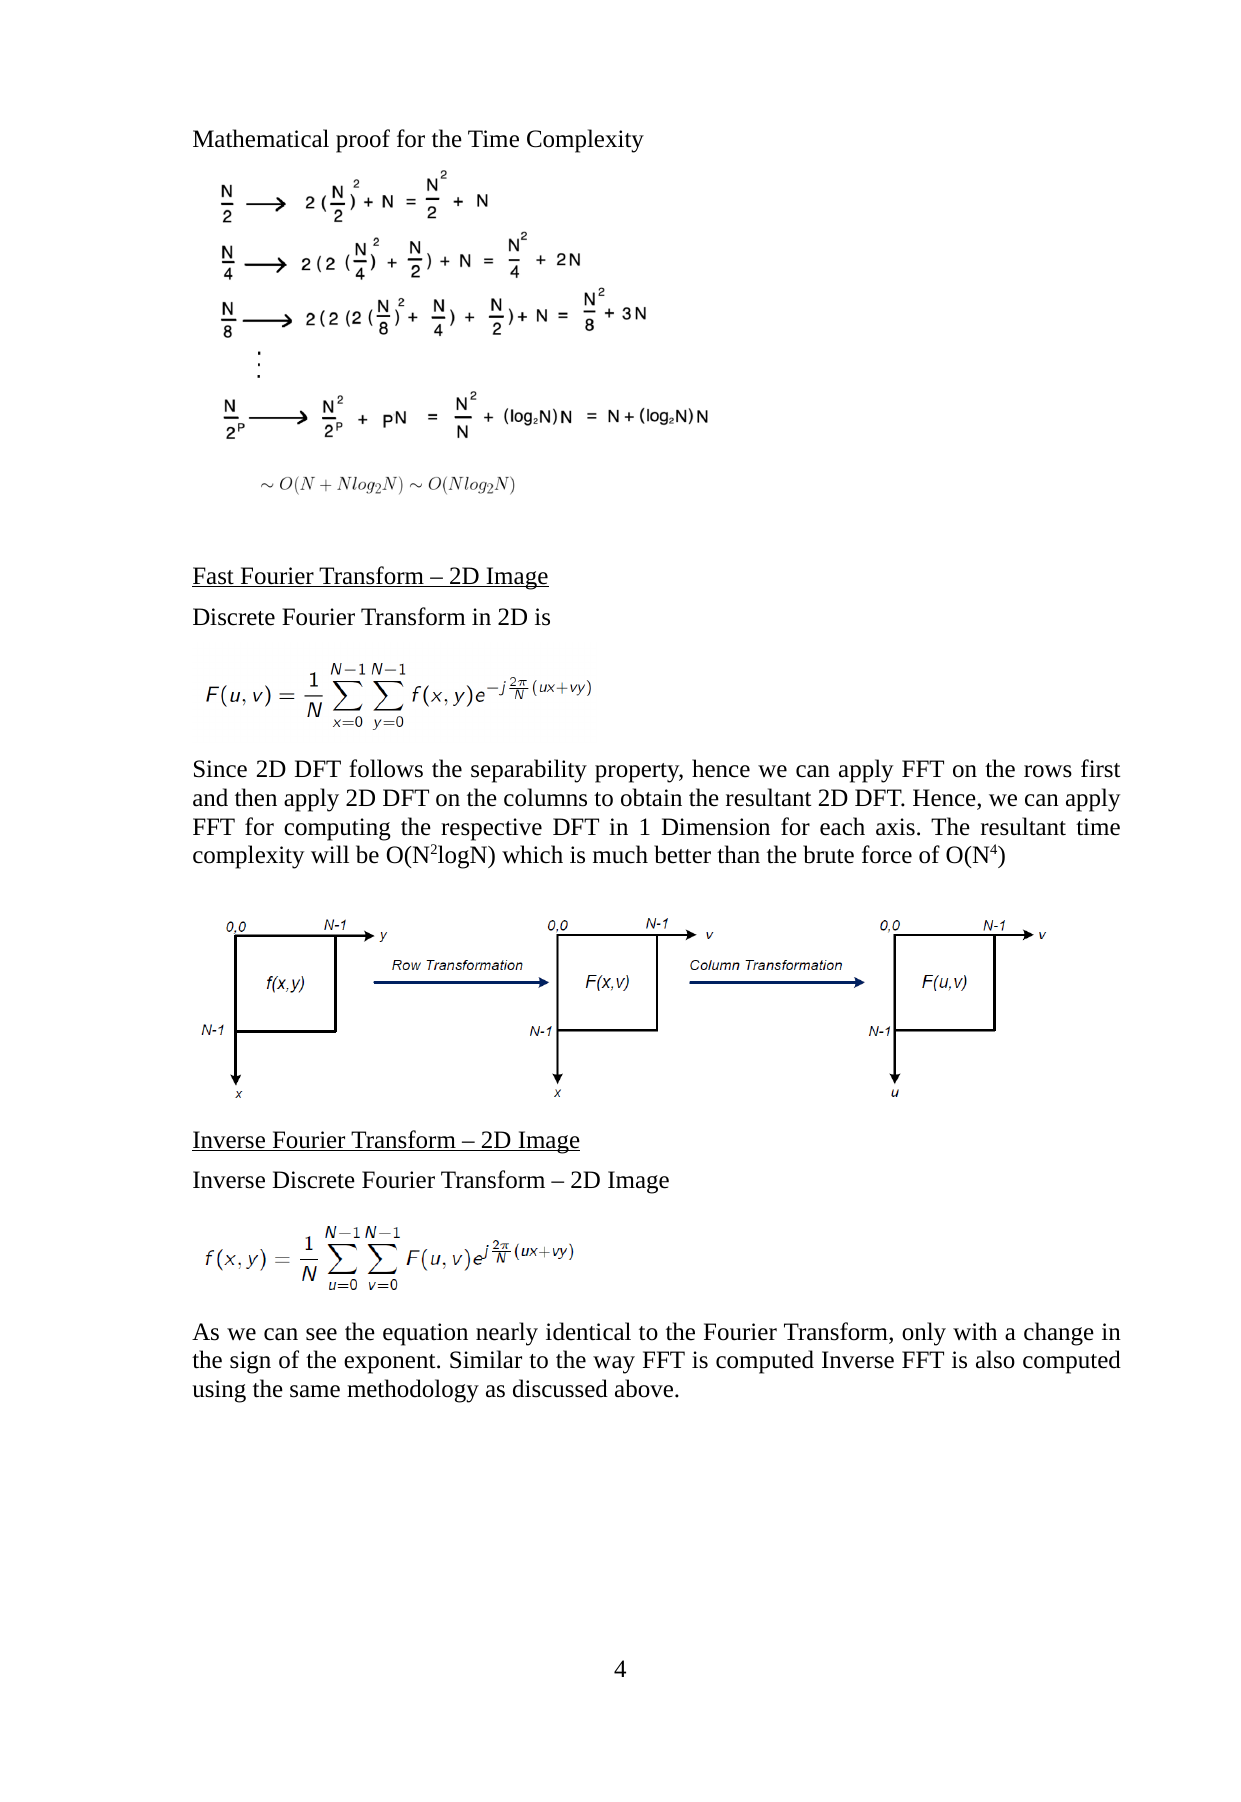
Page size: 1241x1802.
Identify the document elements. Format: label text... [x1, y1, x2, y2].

picture [192, 642, 597, 743]
text Since 2D DFT follows the separability property, hence we can apply FFT on the rows first and then apply 2D DFT on the columns to obtain the resultant 2D DFT. Hence, we can apply FFT for computing the respective DFT in 1 Dimension for each axis. The resultant time complexity will be O(N2logN) which is much better than the brute force of O(N4) [192, 754, 1122, 869]
text Inverse Discrete Fourier Transform – 2D Image [192, 1165, 1122, 1194]
picture [192, 1206, 589, 1305]
text As we can see the equation nearly identical to the Fourier Transform, only with a change in the sign of the exponent. Similar to the way FFT is computed Inverse FFT is also computed using the same methodology as discussed above. [192, 1317, 1122, 1403]
text Inverse Fourier Transform – 2D Image [192, 1125, 1122, 1153]
text Fast Fourier Transform – 2D Image [192, 561, 1122, 590]
text Mathematical proof for the Time Complexity [192, 124, 1122, 153]
picture [193, 164, 722, 509]
text Discrete Fourier Transform in 2D is [192, 602, 1122, 630]
picture [192, 881, 1055, 1113]
